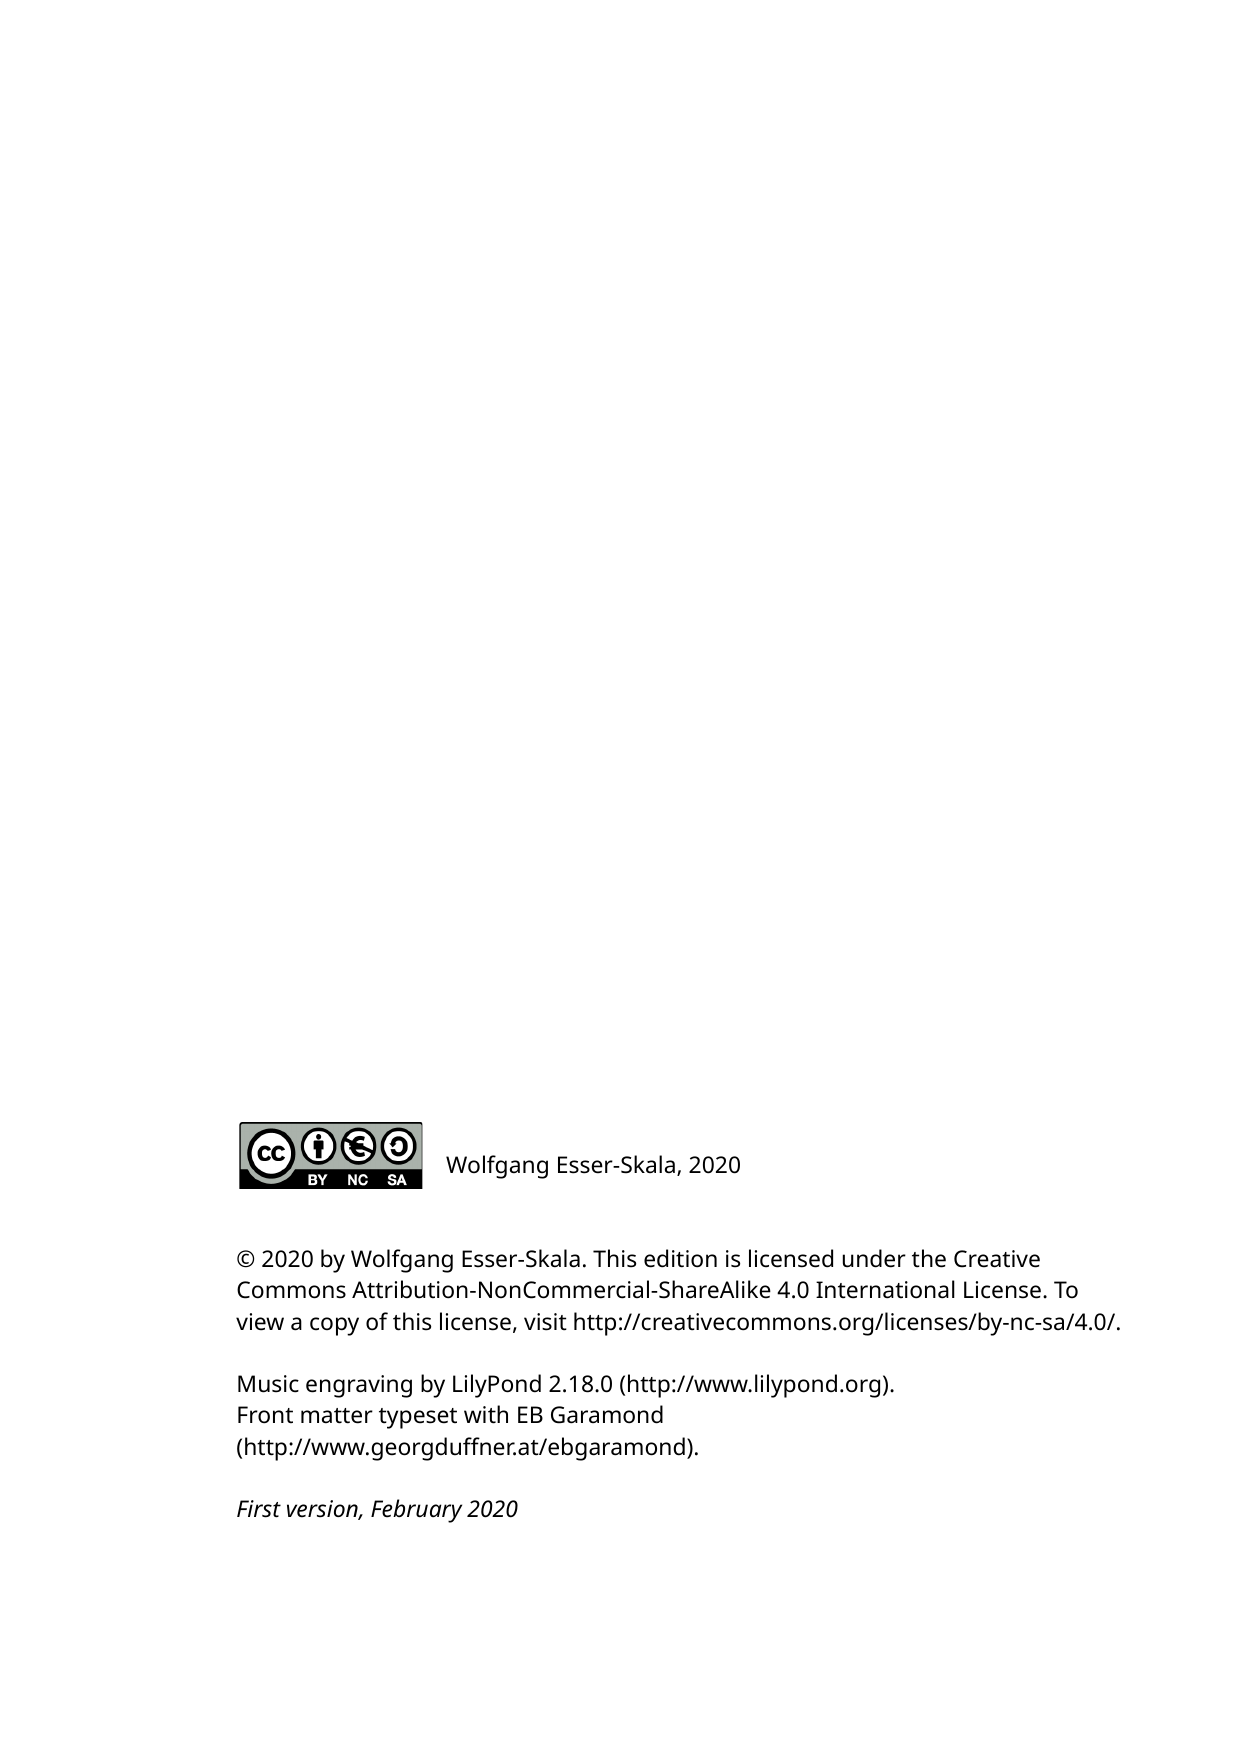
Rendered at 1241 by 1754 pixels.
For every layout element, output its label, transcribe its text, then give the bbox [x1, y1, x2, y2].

text © 2020 by Wolfgang Esser-Skala. This edition is licensed under the Creative Commons Attribution-NonCommercial-ShareAlike 4.0 International License. To view a copy of this license, visit http://creativecommons.org/licenses/by-nc-sa/4.0/. [236, 1243, 1122, 1337]
text Wolfgang Esser-Skala, 2020 [423, 1149, 1122, 1181]
text Music engraving by LilyPond 2.18.0 (http://www.lilypond.org). Front matter typeset with EB Garamond (http://www.georgduffner.at/ebgaramond). [236, 1368, 1122, 1462]
picture [239, 1122, 423, 1189]
text First version, February 2020 [236, 1493, 1122, 1524]
